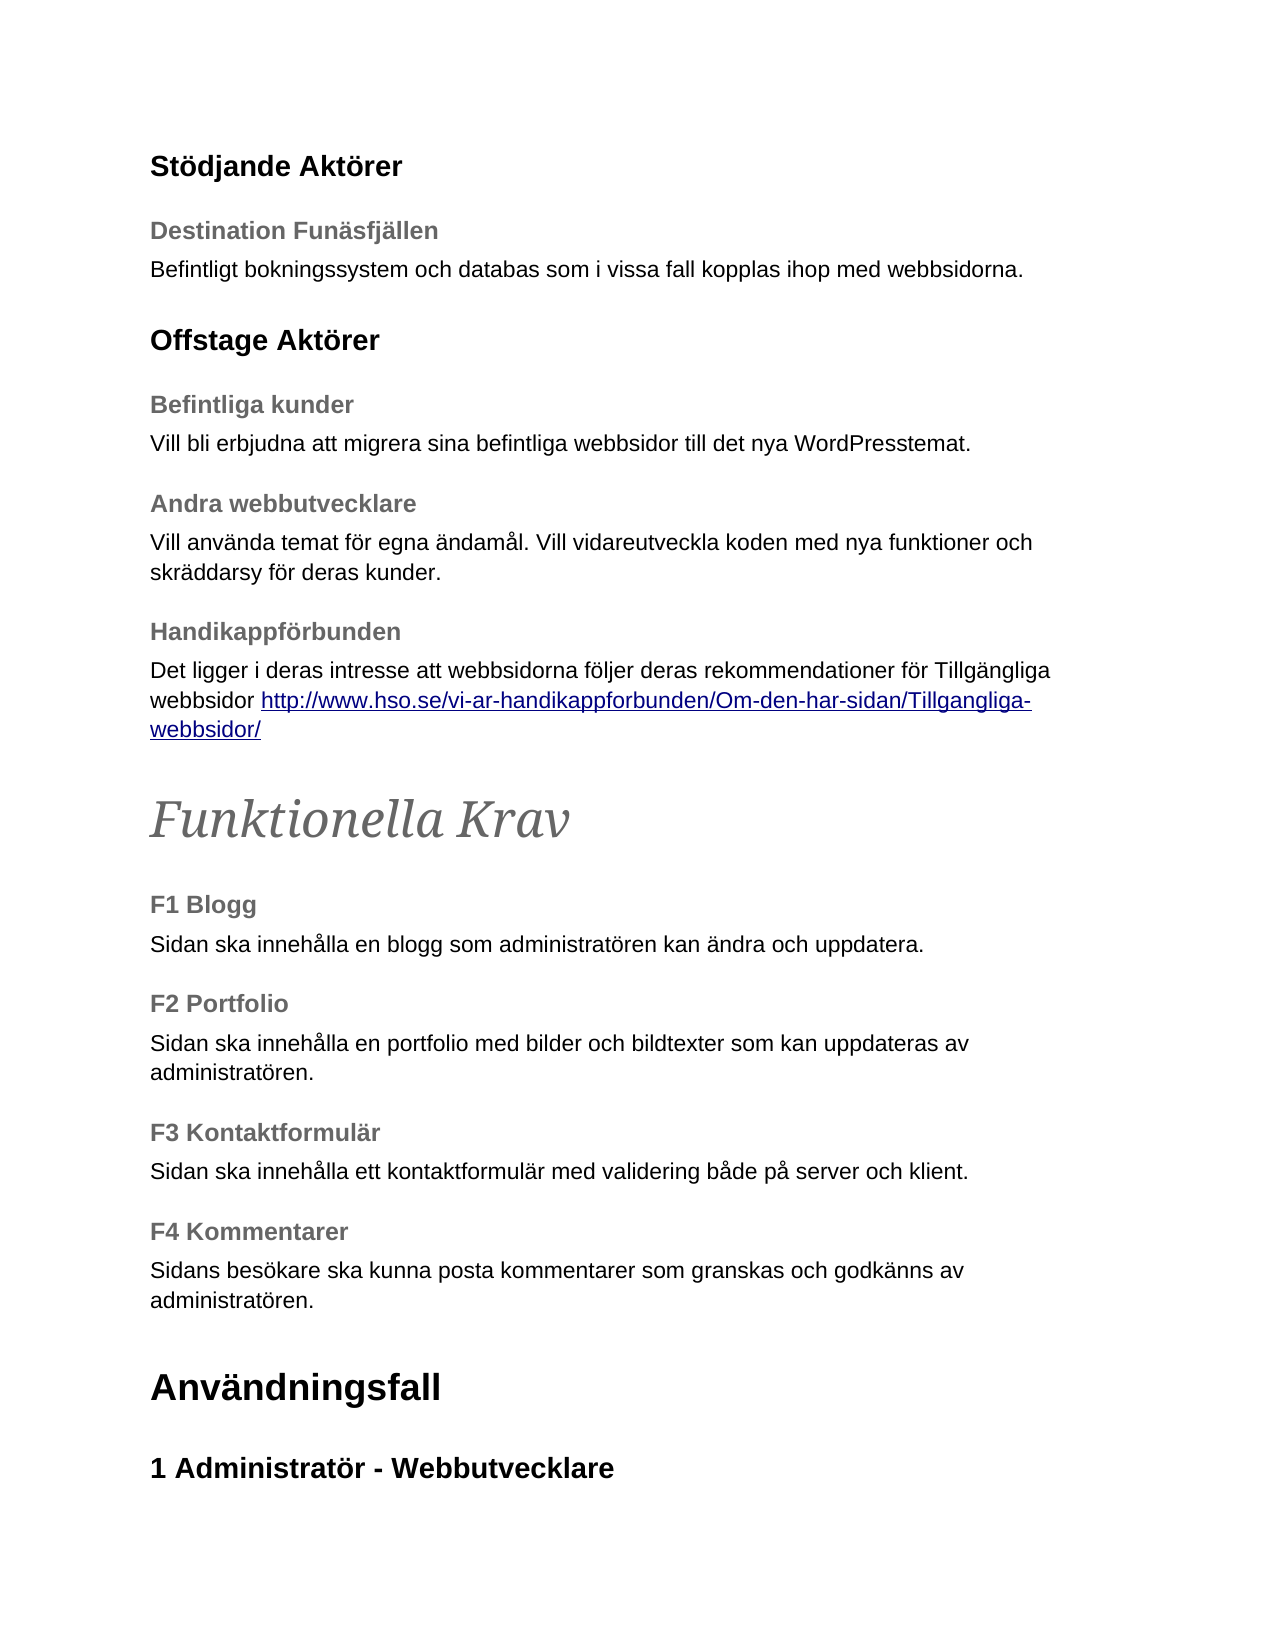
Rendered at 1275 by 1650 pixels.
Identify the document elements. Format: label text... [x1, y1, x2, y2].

subtitle Befintliga kunder [150, 390, 1125, 418]
subtitle Funktionella Krav [150, 784, 1125, 852]
subtitle Användningsfall [150, 1367, 1125, 1408]
subtitle Sidan ska innehålla en blogg som administratören kan ändra och uppdatera. [150, 932, 1125, 957]
subtitle Andra webbutvecklare [150, 489, 1125, 517]
text Sidan ska innehålla ett kontaktformulär med validering både på server och klient. [150, 1159, 1125, 1184]
subtitle F2 Portfolio [150, 990, 1125, 1018]
subtitle Sidan ska innehålla en portfolio med bilder och bildtexter som kan uppdateras av administratören. [150, 1031, 1125, 1086]
subtitle Destination Funäsfjällen [150, 217, 1125, 244]
text Sidans besökare ska kunna posta kommentarer som granskas och godkänns av administratören. [150, 1258, 1125, 1313]
subtitle F4 Kommentarer [150, 1217, 1125, 1245]
subtitle Offstage Aktörer [150, 324, 1125, 356]
subtitle Handikappförbunden [150, 618, 1125, 646]
subtitle F1 Blogg [150, 891, 1125, 919]
text Befintligt bokningssystem och databas som i vissa fall kopplas ihop med webbsidorna. [150, 257, 1125, 283]
subtitle Stödjande Aktörer [150, 150, 1125, 183]
text Vill bli erbjudna att migrera sina befintliga webbsidor till det nya WordPresstemat. [150, 431, 1125, 456]
subtitle F3 Kontaktformulär [150, 1118, 1125, 1146]
text Det ligger i deras intresse att webbsidorna följer deras rekommendationer för Tillgängliga webbsidor http://www.hso.se/vi-ar-handikappforbunden/Om-den-har-sidan/Tillgangliga-webbsidor/ [150, 658, 1125, 742]
subtitle 1 Administratör - Webbutvecklare [150, 1452, 1125, 1485]
text Vill använda temat för egna ändamål. Vill vidareutveckla koden med nya funktioner och skräddarsy för deras kunder. [150, 530, 1125, 585]
